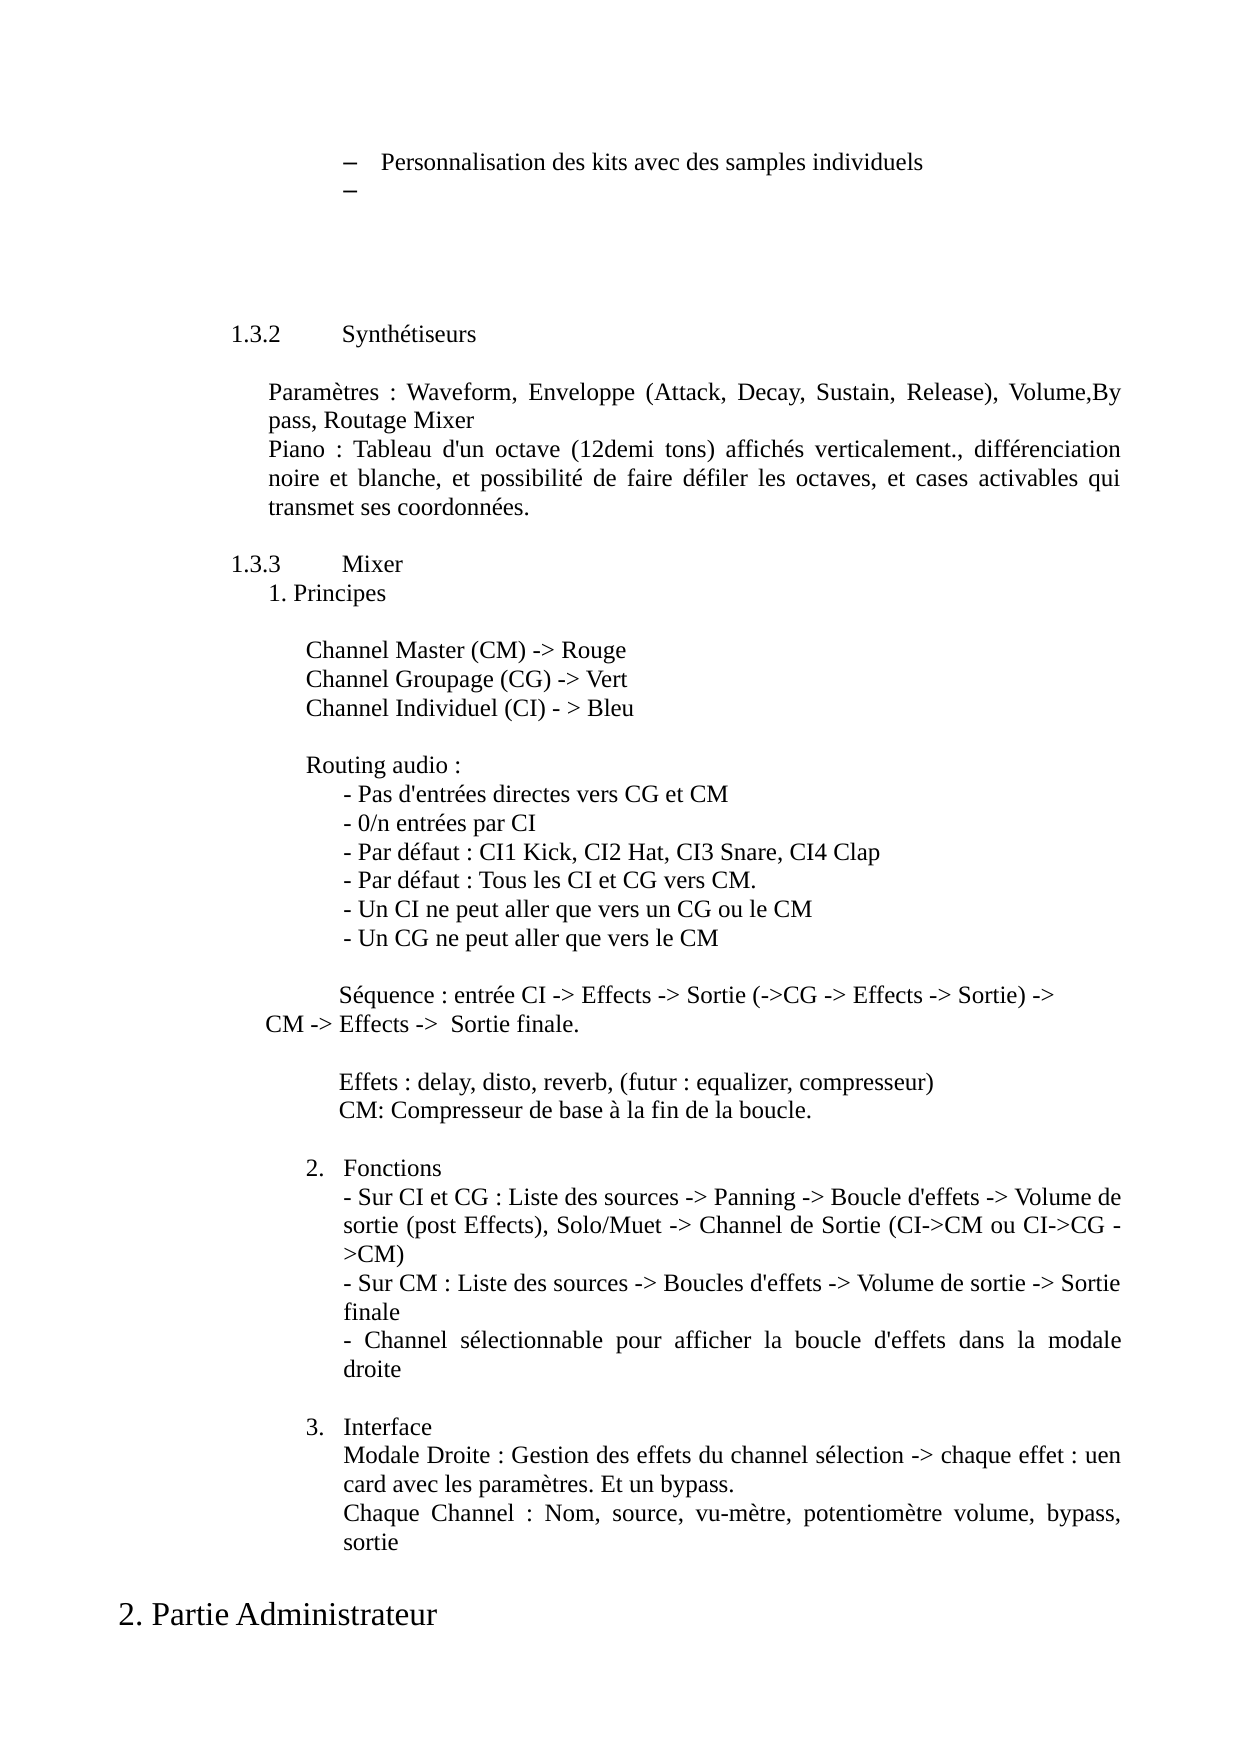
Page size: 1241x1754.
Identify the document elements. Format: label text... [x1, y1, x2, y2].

text Effets : delay, disto, reverb, (futur : equalizer, compresseur) [118, 1067, 1122, 1096]
text CM: Compresseur de base à la fin de la boucle. [118, 1096, 1122, 1124]
list - Pas d'entrées directes vers CG et CM [306, 779, 1122, 808]
list - Par défaut : CI1 Kick, CI2 Hat, CI3 Snare, CI4 Clap [306, 837, 1122, 866]
list - Par défaut : Tous les CI et CG vers CM. [306, 866, 1122, 894]
list Paramètres : Waveform, Enveloppe (Attack, Decay, Sustain, Release), Volume,By pass, Routage Mixer [231, 377, 1122, 434]
list Piano : Tableau d'un octave (12demi tons) affichés verticalement., différenciation noire et blanche, et possibilité de faire défiler les octaves, et cases activables qui transmet ses coordonnées. [231, 434, 1122, 521]
list - Un CG ne peut aller que vers le CM [306, 923, 1122, 952]
list - Un CI ne peut aller que vers un CG ou le CM [306, 894, 1122, 923]
list Chaque Channel : Nom, source, vu-mètre, potentiomètre volume, bypass, sortie [306, 1498, 1122, 1556]
list - Sur CM : Liste des sources -> Boucles d'effets -> Volume de sortie -> Sortie finale - Channel sélectionnable pour afficher la boucle d'effets dans la modale droite [306, 1268, 1122, 1383]
list - Sur CI et CG : Liste des sources -> Panning -> Boucle d'effets -> Volume de sortie (post Effects), Solo/Muet -> Channel de Sortie (CI->CM ou CI->CG ->CM) [306, 1182, 1122, 1268]
list Synthétiseurs [231, 319, 1122, 348]
list Channel Individuel (CI) - > Bleu [268, 693, 1122, 722]
text 2. Partie Administrateur [118, 1594, 1122, 1632]
list Interface [306, 1412, 1122, 1441]
list 1. Principes [231, 578, 1122, 607]
list Routing audio : [268, 751, 1122, 779]
list - 0/n entrées par CI [306, 808, 1122, 837]
list Channel Groupage (CG) -> Vert [268, 664, 1122, 693]
list Modale Droite : Gestion des effets du channel sélection -> chaque effet : uen card avec les paramètres. Et un bypass. [306, 1441, 1122, 1498]
list Mixer [231, 549, 1122, 578]
list Channel Master (CM) -> Rouge [268, 636, 1122, 664]
list Fonctions [306, 1153, 1122, 1182]
list Personnalisation des kits avec des samples individuels [343, 147, 1122, 176]
text Séquence : entrée CI -> Effects -> Sortie (->CG -> Effects -> Sortie) -> CM -> Effects -> Sortie finale. [118, 981, 1122, 1038]
